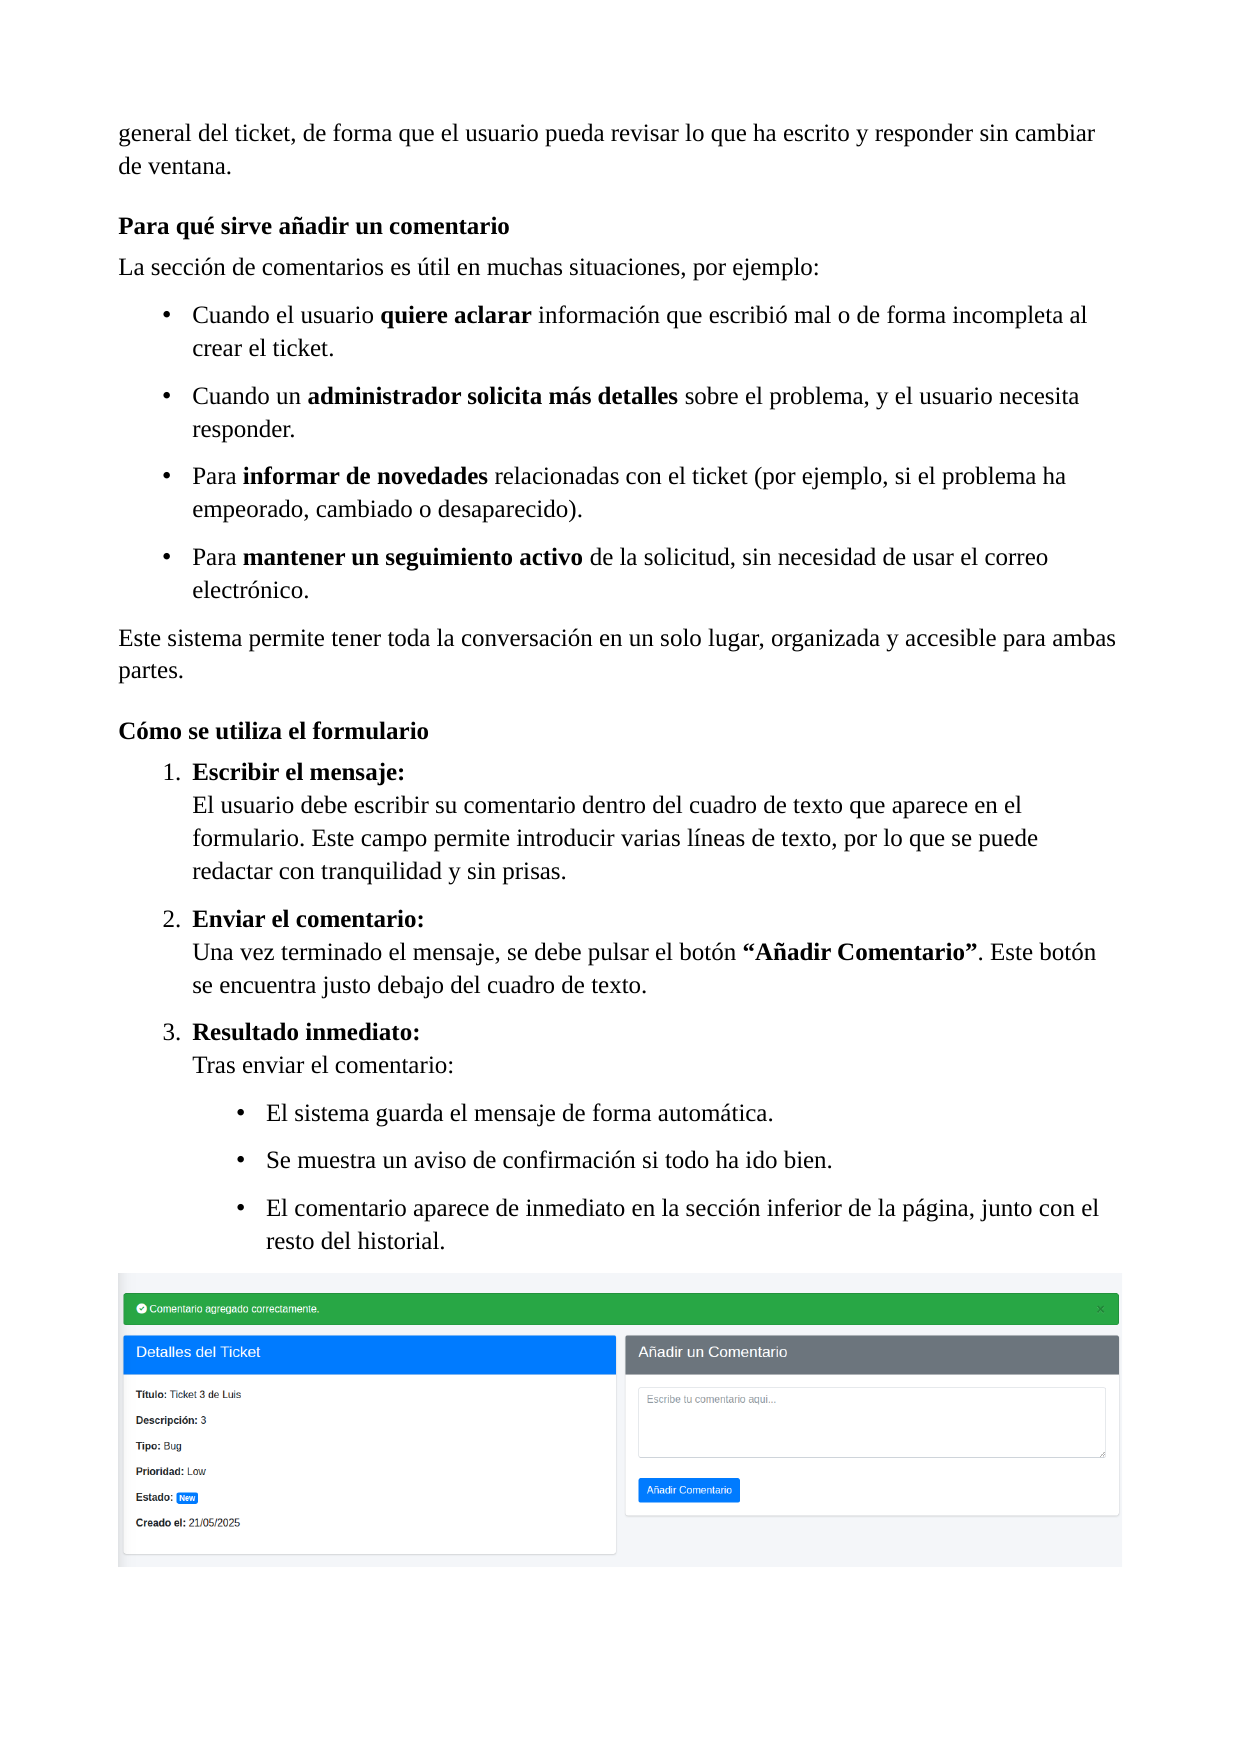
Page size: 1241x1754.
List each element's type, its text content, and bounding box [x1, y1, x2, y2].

list Se muestra un aviso de confirmación si todo ha ido bien. [236, 1146, 1122, 1174]
list Cuando un administrador solicita más detalles sobre el problema, y el usuario necesita responder. [162, 381, 1122, 442]
list El comentario aparece de inmediato en la sección inferior de la página, junto con el resto del historial. [236, 1193, 1122, 1255]
list El sistema guarda el mensaje de forma automática. [236, 1098, 1122, 1127]
list Escribir el mensaje: El usuario debe escribir su comentario dentro del cuadro de texto que aparece en el formulario. Este campo permite introducir varias líneas de texto, por lo que se puede redactar con tranquilidad y sin prisas. [162, 757, 1122, 885]
list Enviar el comentario: Una vez terminado el mensaje, se debe pulsar el botón “Añadir Comentario”. Este botón se encuentra justo debajo del cuadro de texto. [162, 904, 1122, 998]
picture [118, 1273, 1123, 1567]
list Para mantener un seguimiento activo de la solicitud, sin necesidad de usar el correo electrónico. [162, 542, 1122, 604]
text general del ticket, de forma que el usuario pueda revisar lo que ha escrito y responder sin cambiar de ventana. [118, 118, 1122, 180]
list Para informar de novedades relacionadas con el ticket (por ejemplo, si el problema ha empeorado, cambiado o desaparecido). [162, 461, 1122, 523]
list Resultado inmediato: Tras enviar el comentario: [162, 1017, 1122, 1079]
text Este sistema permite tener toda la conversación en un solo lugar, organizada y accesible para ambas partes. [118, 623, 1122, 684]
list Cuando el usuario quiere aclarar información que escribió mal o de forma incompleta al crear el ticket. [162, 300, 1122, 362]
text La sección de comentarios es útil en muchas situaciones, por ejemplo: [118, 252, 1122, 281]
subtitle Para qué sirve añadir un comentario [118, 211, 1122, 240]
subtitle Cómo se utiliza el formulario [118, 716, 1122, 744]
